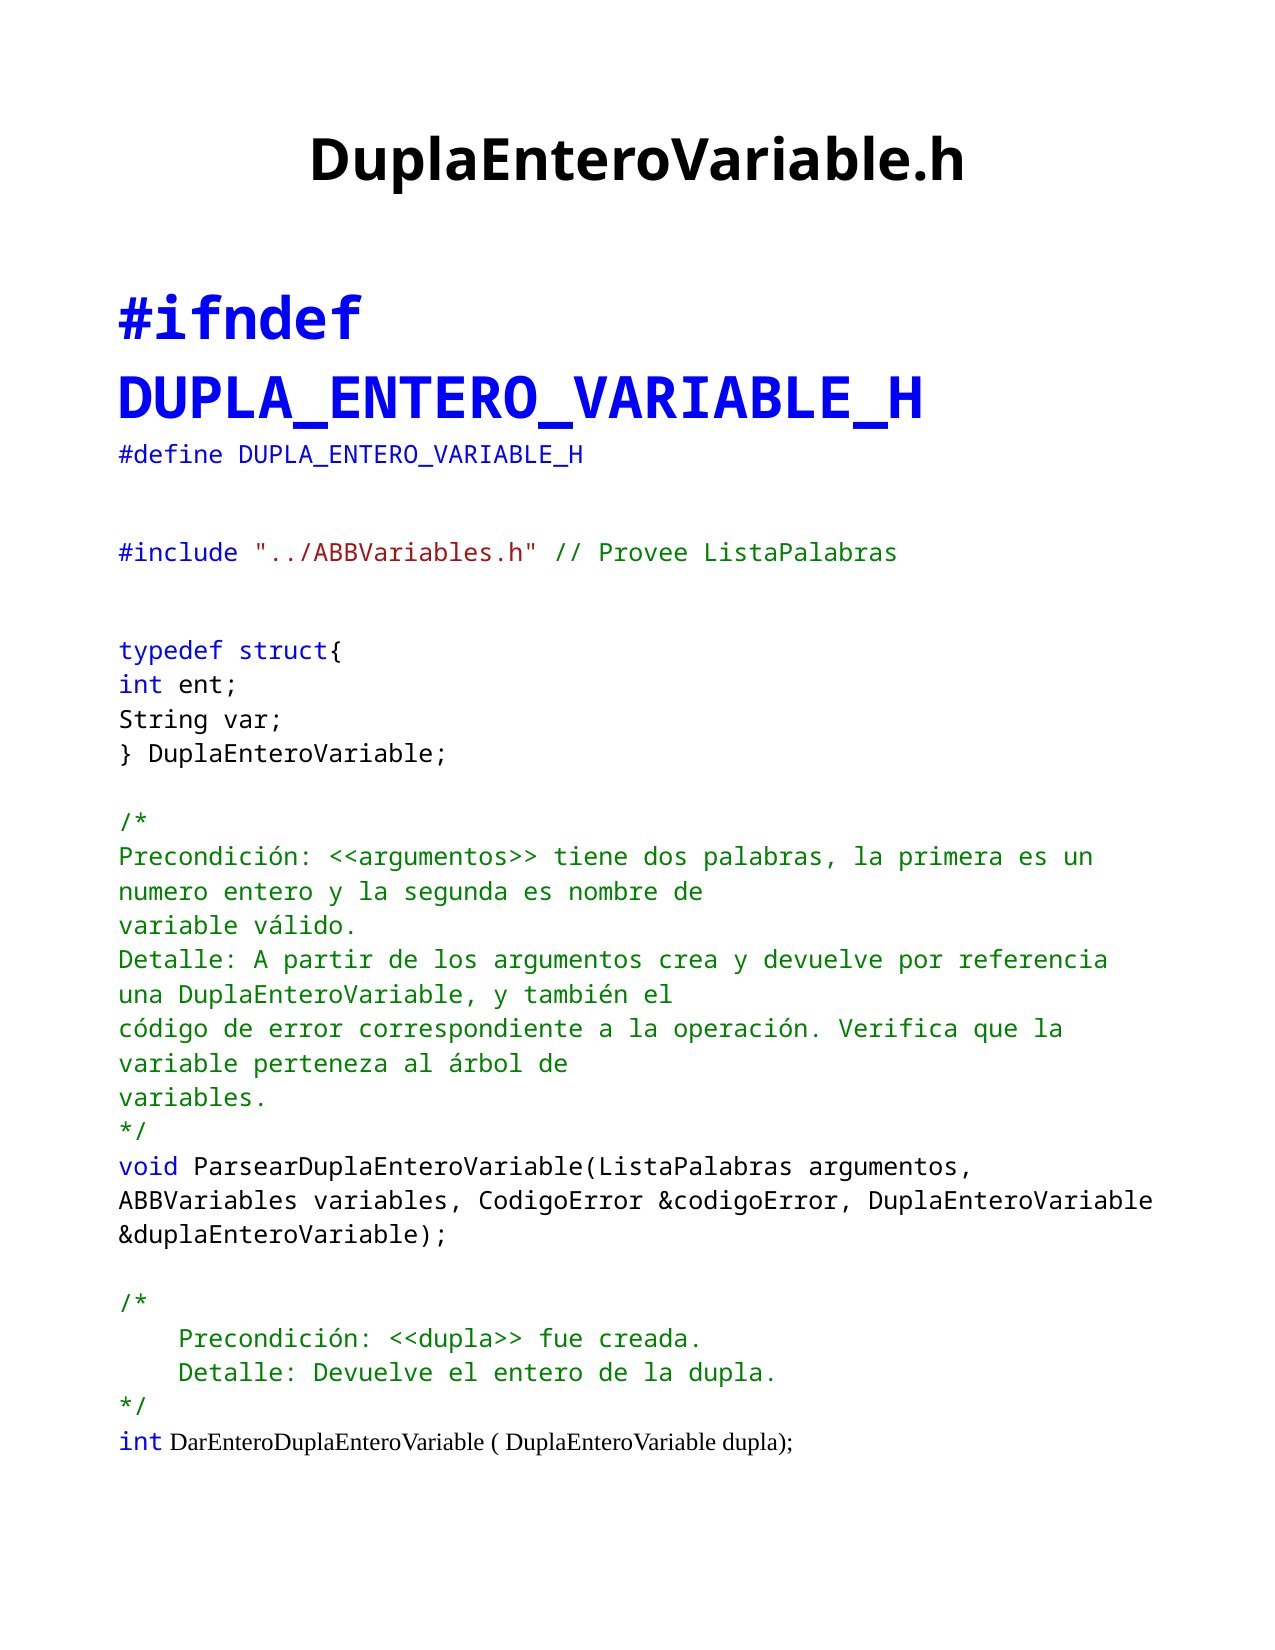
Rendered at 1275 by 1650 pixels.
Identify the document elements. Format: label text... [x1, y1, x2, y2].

text #include "../ABBVariables.h" // Provee ListaPalabras [118, 534, 1157, 569]
text int DarEnteroDuplaEnteroVariable ( DuplaEnteroVariable dupla); [118, 1423, 1157, 1457]
text variables. [118, 1079, 1157, 1114]
text void ParsearDuplaEnteroVariable(ListaPalabras argumentos, ABBVariables variables, CodigoError &codigoError, DuplaEnteroVariable &duplaEnteroVariable); [118, 1148, 1157, 1251]
text variable válido. [118, 907, 1157, 942]
text Detalle: A partir de los argumentos crea y devuelve por referencia una DuplaEnteroVariable, y también el [118, 942, 1157, 1011]
text DuplaEnteroVariable.h [118, 118, 1157, 198]
text Precondición: <<argumentos>> tiene dos palabras, la primera es un numero entero y la segunda es nombre de [118, 839, 1157, 907]
text */ [118, 1389, 1157, 1423]
text int ent; [118, 667, 1157, 701]
text #ifndef DUPLA_ENTERO_VARIABLE_H [118, 277, 1157, 436]
text Detalle: Devuelve el entero de la dupla. [118, 1354, 1157, 1389]
text */ [118, 1114, 1157, 1148]
text } DuplaEnteroVariable; [118, 736, 1157, 770]
text /* [118, 804, 1157, 839]
text Precondición: <<dupla>> fue creada. [118, 1320, 1157, 1354]
text #define DUPLA_ENTERO_VARIABLE_H [118, 436, 1157, 470]
text /* [118, 1286, 1157, 1320]
text typedef struct{ [118, 632, 1157, 667]
text código de error correspondiente a la operación. Verifica que la variable perteneza al árbol de [118, 1011, 1157, 1079]
text String var; [118, 701, 1157, 736]
